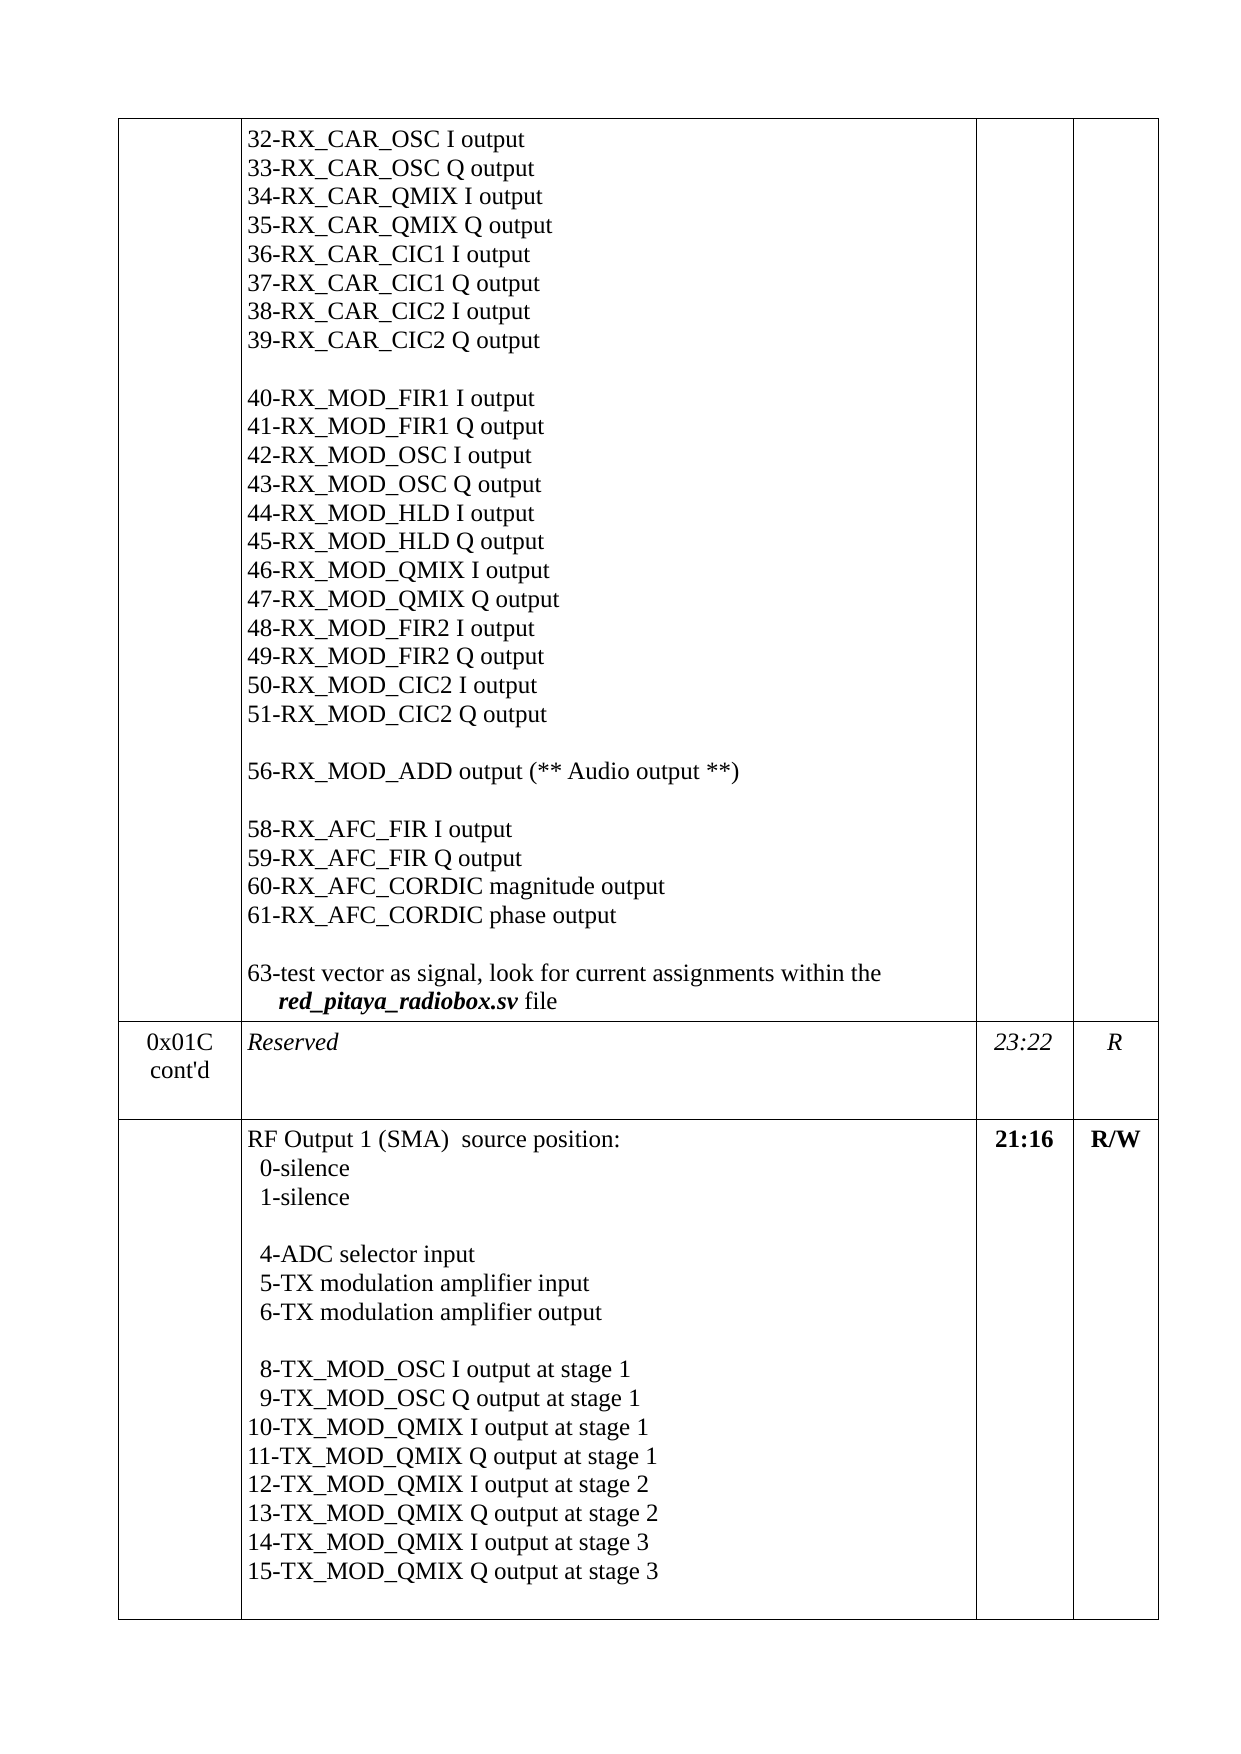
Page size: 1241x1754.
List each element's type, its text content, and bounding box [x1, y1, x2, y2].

table_cell [119, 119, 241, 1021]
table_cell R [1074, 1022, 1158, 1119]
table_cell RF Output 1 (SMA) source position: 0-silence 1-silence 4-ADC selector input 5-TX modulation amplifier input 6-TX modulation amplifier output 8-TX_MOD_OSC I output at stage 1 9-TX_MOD_OSC Q output at stage 1 10-TX_MOD_QMIX I output at stage 1 11-TX_MOD_QMIX Q output at stage 1 12-TX_MOD_QMIX I output at stage 2 13-TX_MOD_QMIX Q output at stage 2 14-TX_MOD_QMIX I output at stage 3 15-TX_MOD_QMIX Q output at stage 3 [242, 1120, 976, 1619]
table_cell 32-RX_CAR_OSC I output 33-RX_CAR_OSC Q output 34-RX_CAR_QMIX I output 35-RX_CAR_QMIX Q output 36-RX_CAR_CIC1 I output 37-RX_CAR_CIC1 Q output 38-RX_CAR_CIC2 I output 39-RX_CAR_CIC2 Q output 40-RX_MOD_FIR1 I output 41-RX_MOD_FIR1 Q output 42-RX_MOD_OSC I output 43-RX_MOD_OSC Q output 44-RX_MOD_HLD I output 45-RX_MOD_HLD Q output 46-RX_MOD_QMIX I output 47-RX_MOD_QMIX Q output 48-RX_MOD_FIR2 I output 49-RX_MOD_FIR2 Q output 50-RX_MOD_CIC2 I output 51-RX_MOD_CIC2 Q output 56-RX_MOD_ADD output (** Audio output **) 58-RX_AFC_FIR I output 59-RX_AFC_FIR Q output 60-RX_AFC_CORDIC magnitude output 61-RX_AFC_CORDIC phase output 63-test vector as signal, look for current assignments within the red_pitaya_radiobox.sv file [242, 119, 976, 1021]
table_cell 21:16 [977, 1120, 1073, 1619]
table_cell [119, 1120, 241, 1619]
table_cell 23:22 [977, 1022, 1073, 1119]
table_cell 0x01C cont'd [119, 1022, 241, 1119]
table_cell Reserved [242, 1022, 976, 1119]
table_cell R/W [1074, 1120, 1158, 1619]
table_cell [1074, 119, 1158, 1021]
table_cell [977, 119, 1073, 1021]
